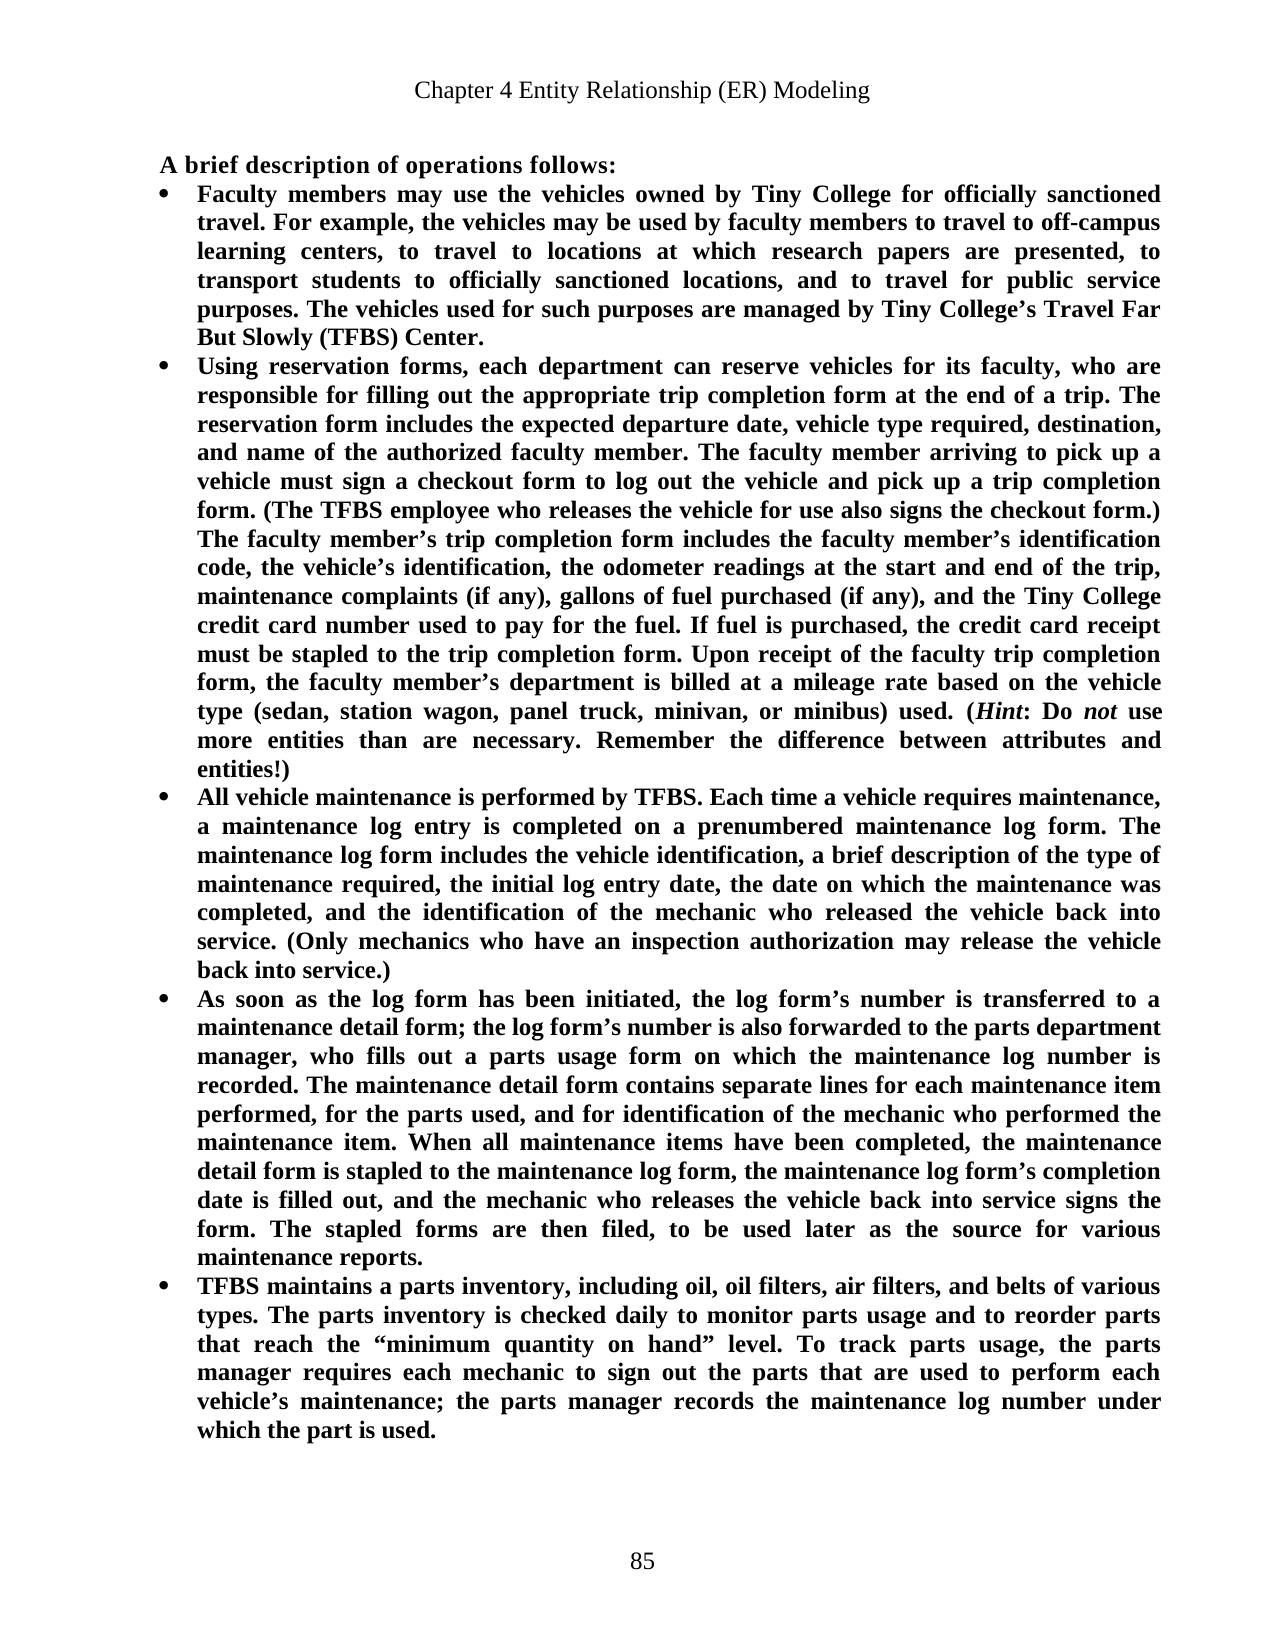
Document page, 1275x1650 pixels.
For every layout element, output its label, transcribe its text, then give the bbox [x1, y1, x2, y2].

text A brief description of operations follows: [159, 150, 1162, 179]
list Faculty members may use the vehicles owned by Tiny College for officially sanctioned travel. For example, the vehicles may be used by faculty members to travel to off-campus learning centers, to travel to locations at which research papers are presented, to transport students to officially sanctioned locations, and to travel for public service purposes. The vehicles used for such purposes are managed by Tiny College’s Travel Far But Slowly (TFBS) Center. [159, 179, 1162, 351]
list Using reservation forms, each department can reserve vehicles for its faculty, who are responsible for filling out the appropriate trip completion form at the end of a trip. The reservation form includes the expected departure date, vehicle type required, destination, and name of the authorized faculty member. The faculty member arriving to pick up a vehicle must sign a checkout form to log out the vehicle and pick up a trip completion form. (The TFBS employee who releases the vehicle for use also signs the checkout form.) The faculty member’s trip completion form includes the faculty member’s identification code, the vehicle’s identification, the odometer readings at the start and end of the trip, maintenance complaints (if any), gallons of fuel purchased (if any), and the Tiny College credit card number used to pay for the fuel. If fuel is purchased, the credit card receipt must be stapled to the trip completion form. Upon receipt of the faculty trip completion form, the faculty member’s department is billed at a mileage rate based on the vehicle type (sedan, station wagon, panel truck, minivan, or minibus) used. (Hint: Do not use more entities than are necessary. Remember the difference between attributes and entities!) [159, 351, 1162, 782]
list As soon as the log form has been initiated, the log form’s number is transferred to a maintenance detail form; the log form’s number is also forwarded to the parts department manager, who fills out a parts usage form on which the maintenance log number is recorded. The maintenance detail form contains separate lines for each maintenance item performed, for the parts used, and for identification of the mechanic who performed the maintenance item. When all maintenance items have been completed, the maintenance detail form is stapled to the maintenance log form, the maintenance log form’s completion date is filled out, and the mechanic who releases the vehicle back into service signs the form. The stapled forms are then filed, to be used later as the source for various maintenance reports. [159, 984, 1162, 1271]
list All vehicle maintenance is performed by TFBS. Each time a vehicle requires maintenance, a maintenance log entry is completed on a prenumbered maintenance log form. The maintenance log form includes the vehicle identification, a brief description of the type of maintenance required, the initial log entry date, the date on which the maintenance was completed, and the identification of the mechanic who released the vehicle back into service. (Only mechanics who have an inspection authorization may release the vehicle back into service.) [159, 782, 1162, 984]
list TFBS maintains a parts inventory, including oil, oil filters, air filters, and belts of various types. The parts inventory is checked daily to monitor parts usage and to reorder parts that reach the “minimum quantity on hand” level. To track parts usage, the parts manager requires each mechanic to sign out the parts that are used to perform each vehicle’s maintenance; the parts manager records the maintenance log number under which the part is used. [159, 1271, 1162, 1444]
